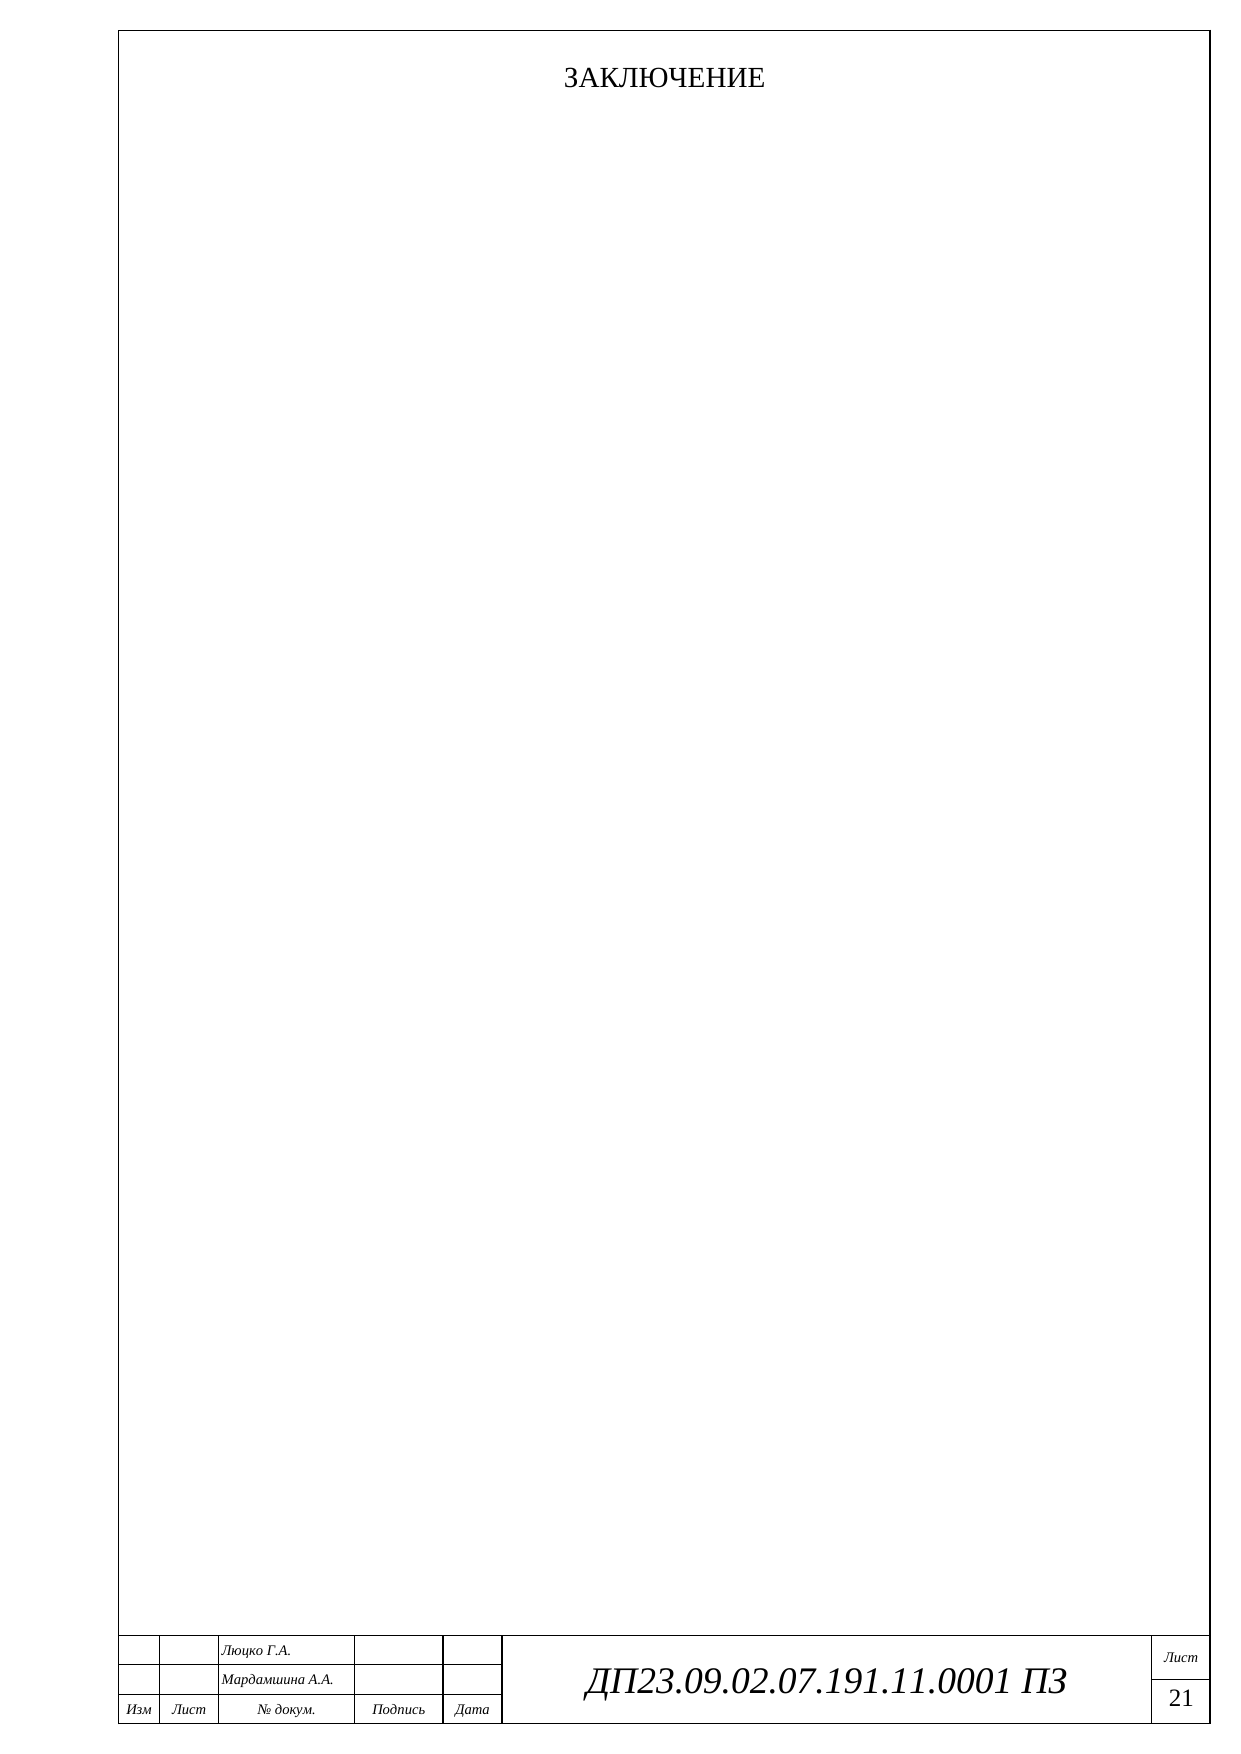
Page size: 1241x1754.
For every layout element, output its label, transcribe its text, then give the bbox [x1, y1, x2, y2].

title Заключение [149, 60, 1180, 94]
